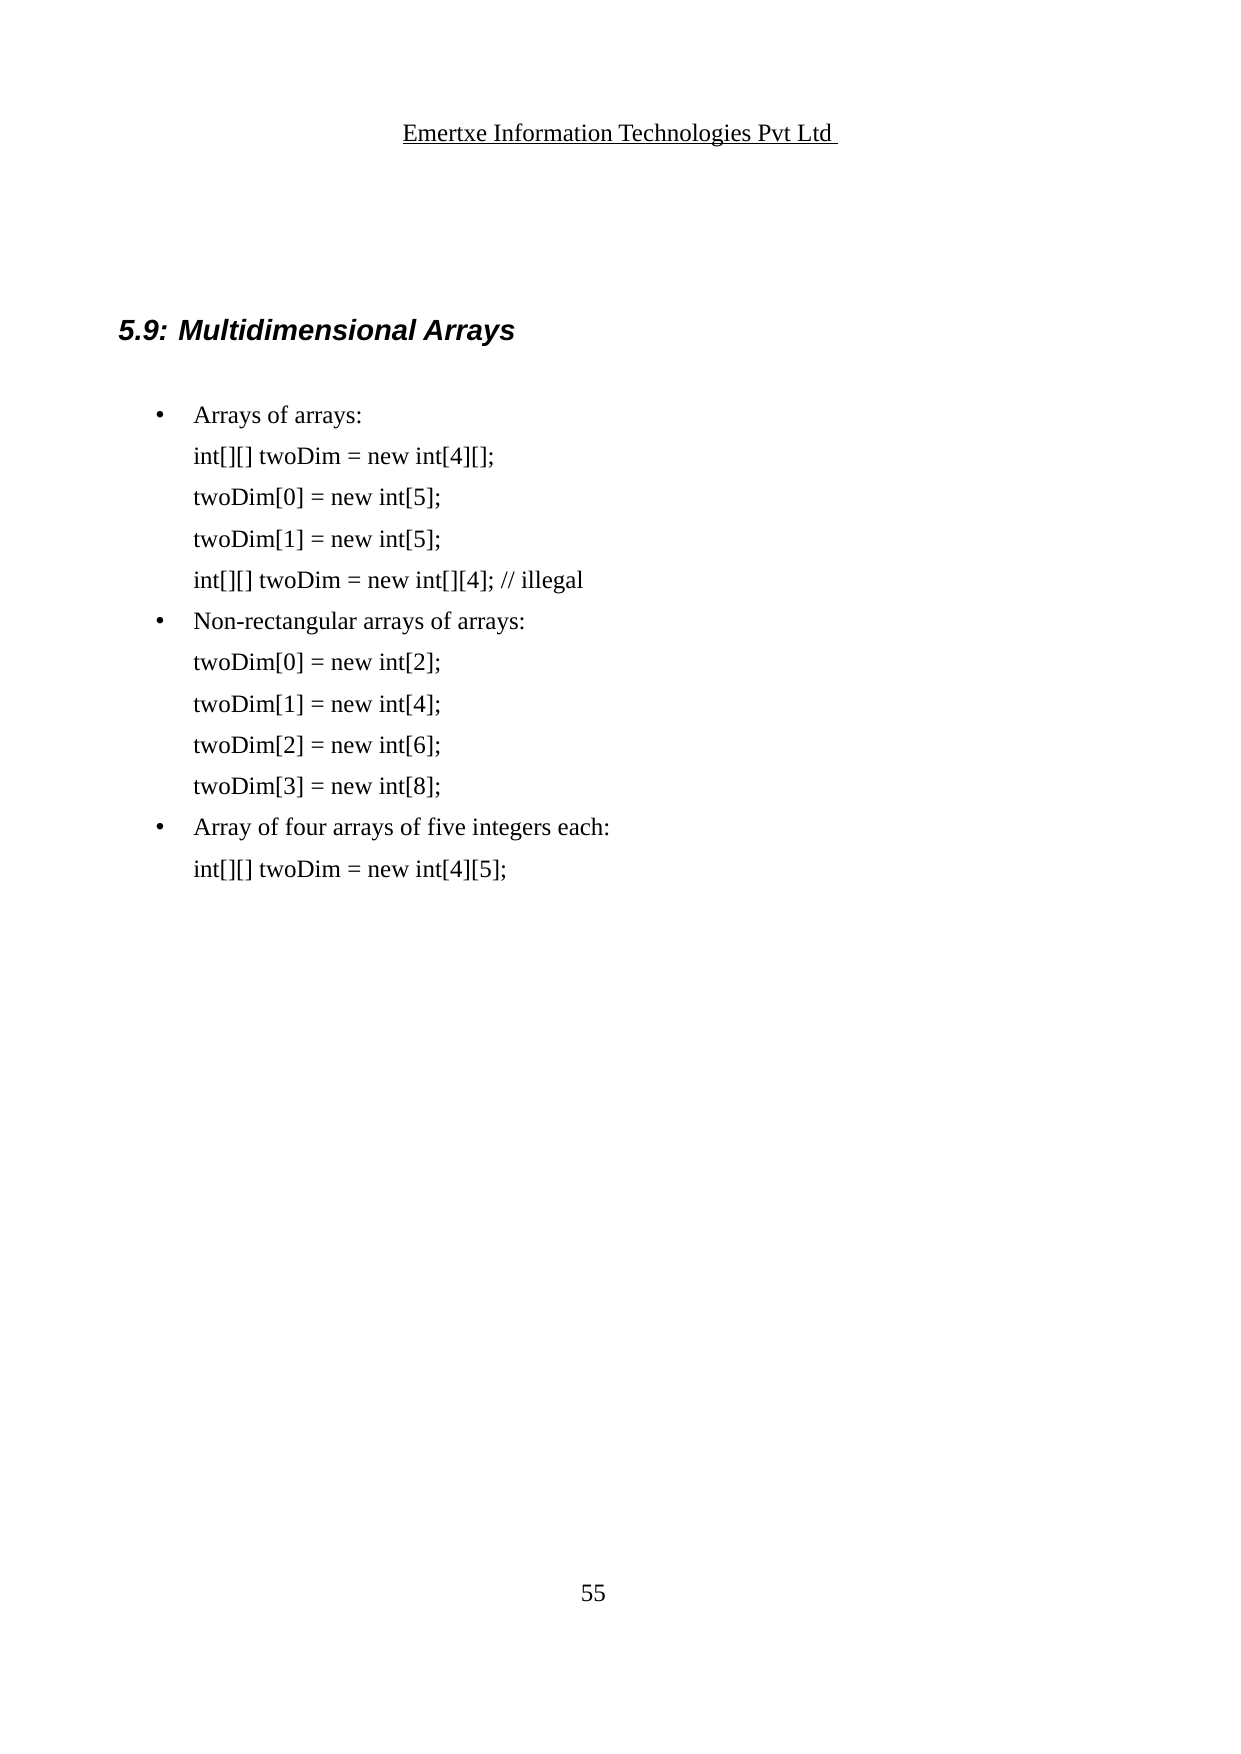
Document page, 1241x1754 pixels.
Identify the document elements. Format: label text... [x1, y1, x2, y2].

text twoDim[0] = new int[5]; [118, 482, 1122, 511]
text twoDim[1] = new int[4]; [118, 689, 1122, 717]
text twoDim[3] = new int[8]; [118, 771, 1122, 800]
list Non-rectangular arrays of arrays: [156, 606, 1122, 635]
text int[][] twoDim = new int[][4]; // illegal [118, 565, 1122, 594]
list int[][] twoDim = new int[4][5]; [156, 854, 1122, 882]
list Arrays of arrays: [156, 400, 1122, 429]
text int[][] twoDim = new int[4][]; [118, 441, 1122, 470]
subtitle Multidimensional Arrays [118, 313, 1122, 346]
list Array of four arrays of five integers each: [156, 812, 1122, 841]
text twoDim[1] = new int[5]; [118, 524, 1122, 552]
text twoDim[2] = new int[6]; [118, 730, 1122, 759]
text twoDim[0] = new int[2]; [118, 647, 1122, 676]
